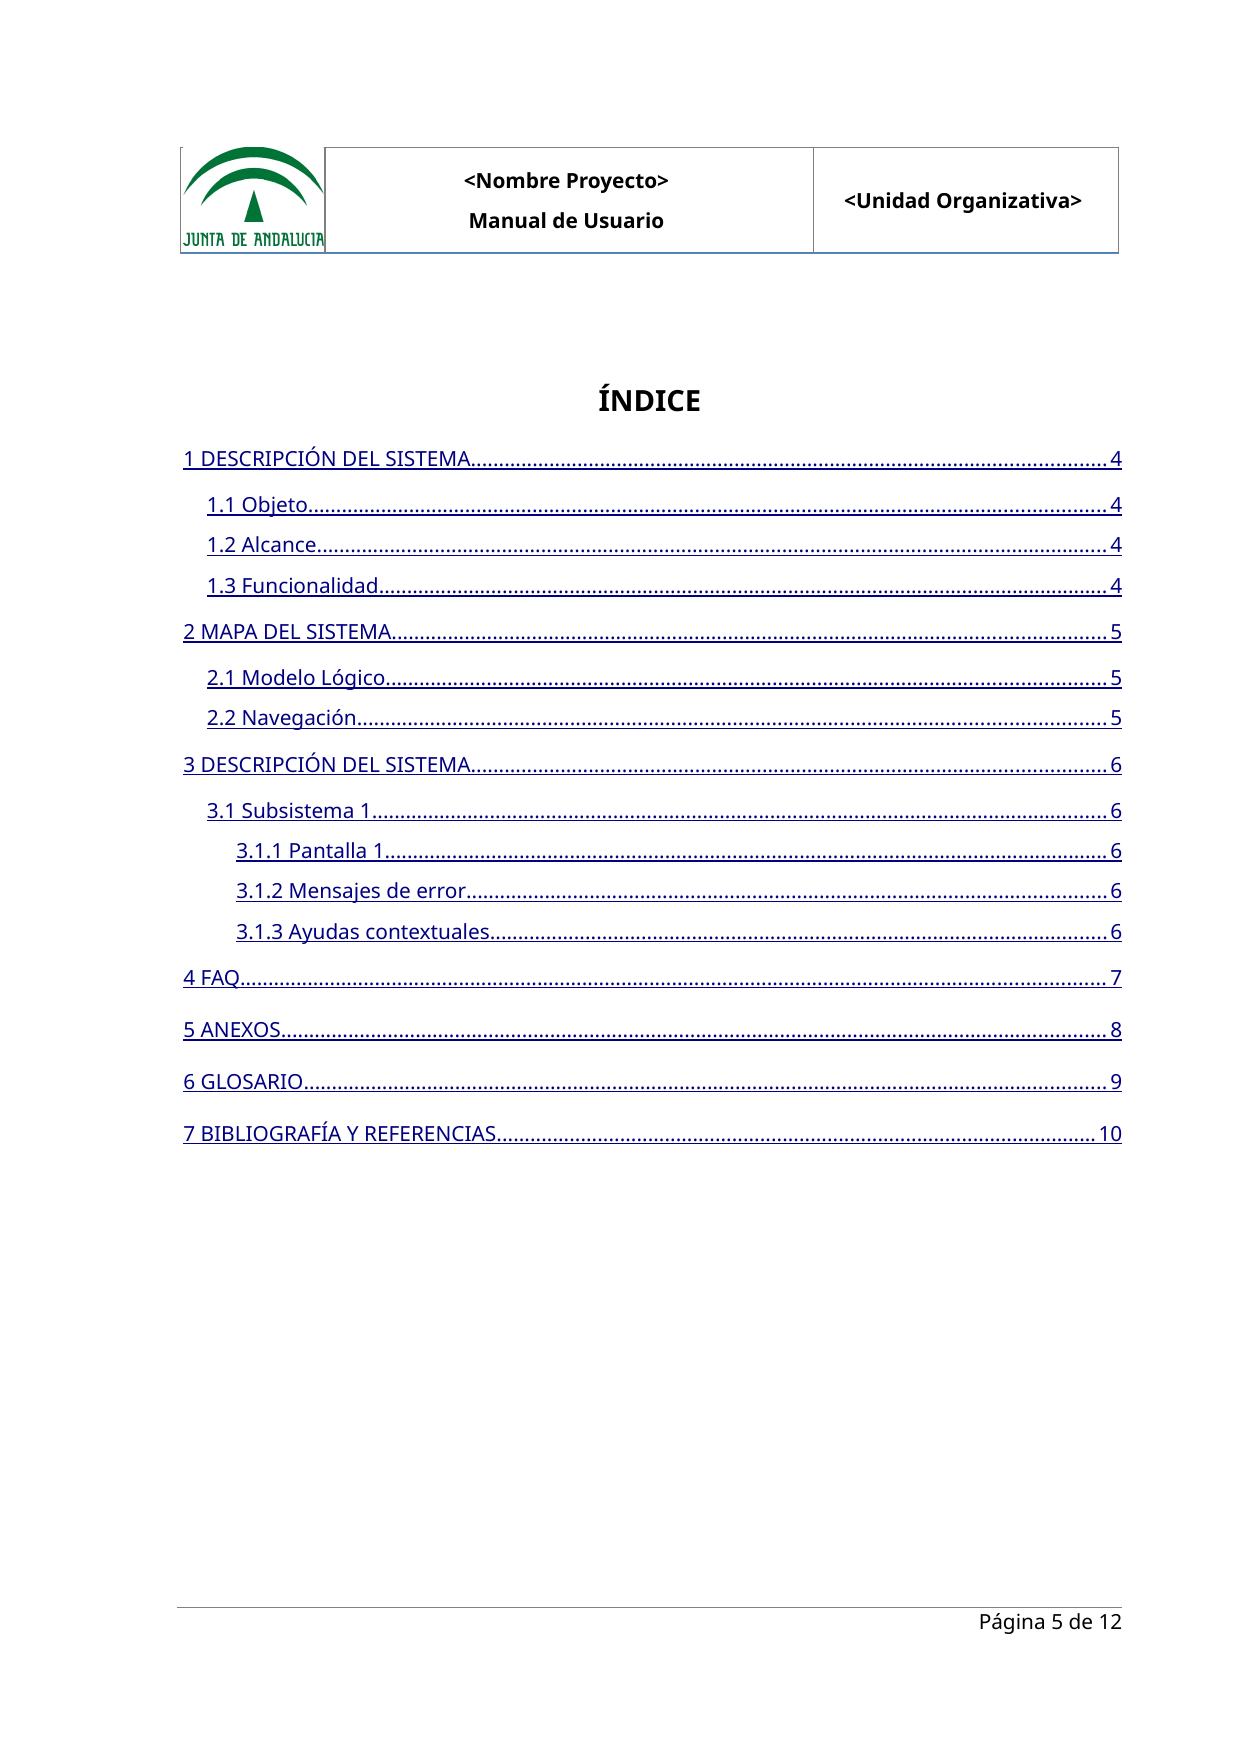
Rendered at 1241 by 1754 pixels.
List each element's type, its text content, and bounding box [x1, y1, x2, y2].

text 1 DESCRIPCIÓN DEL SISTEMA 4 [183, 444, 1122, 468]
text 3.1.2 Mensajes de error 6 [236, 876, 1122, 901]
text 1.1 Objeto 4 [207, 490, 1122, 514]
text 3.1.1 Pantalla 1 6 [236, 836, 1122, 860]
text 1.2 Alcance 4 [207, 531, 1122, 555]
text 3.1 Subsistema 1 6 [207, 796, 1122, 820]
text 2.2 Navegación 5 [207, 703, 1122, 728]
text 2.1 Modelo Lógico 5 [207, 663, 1122, 687]
subtitle ÍNDICE [177, 380, 1122, 420]
text 6 GLOSARIO 9 [183, 1067, 1122, 1091]
text 1.3 Funcionalidad 4 [207, 571, 1122, 595]
text 7 BIBLIOGRAFÍA Y REFERENCIAS 10 [183, 1119, 1122, 1143]
text 5 ANEXOS 8 [183, 1015, 1122, 1039]
text 2 MAPA DEL SISTEMA 5 [183, 617, 1122, 641]
text 4 FAQ 7 [183, 963, 1122, 987]
picture [183, 147, 324, 246]
text 3 DESCRIPCIÓN DEL SISTEMA 6 [183, 750, 1122, 774]
text 3.1.3 Ayudas contextuales 6 [236, 917, 1122, 941]
